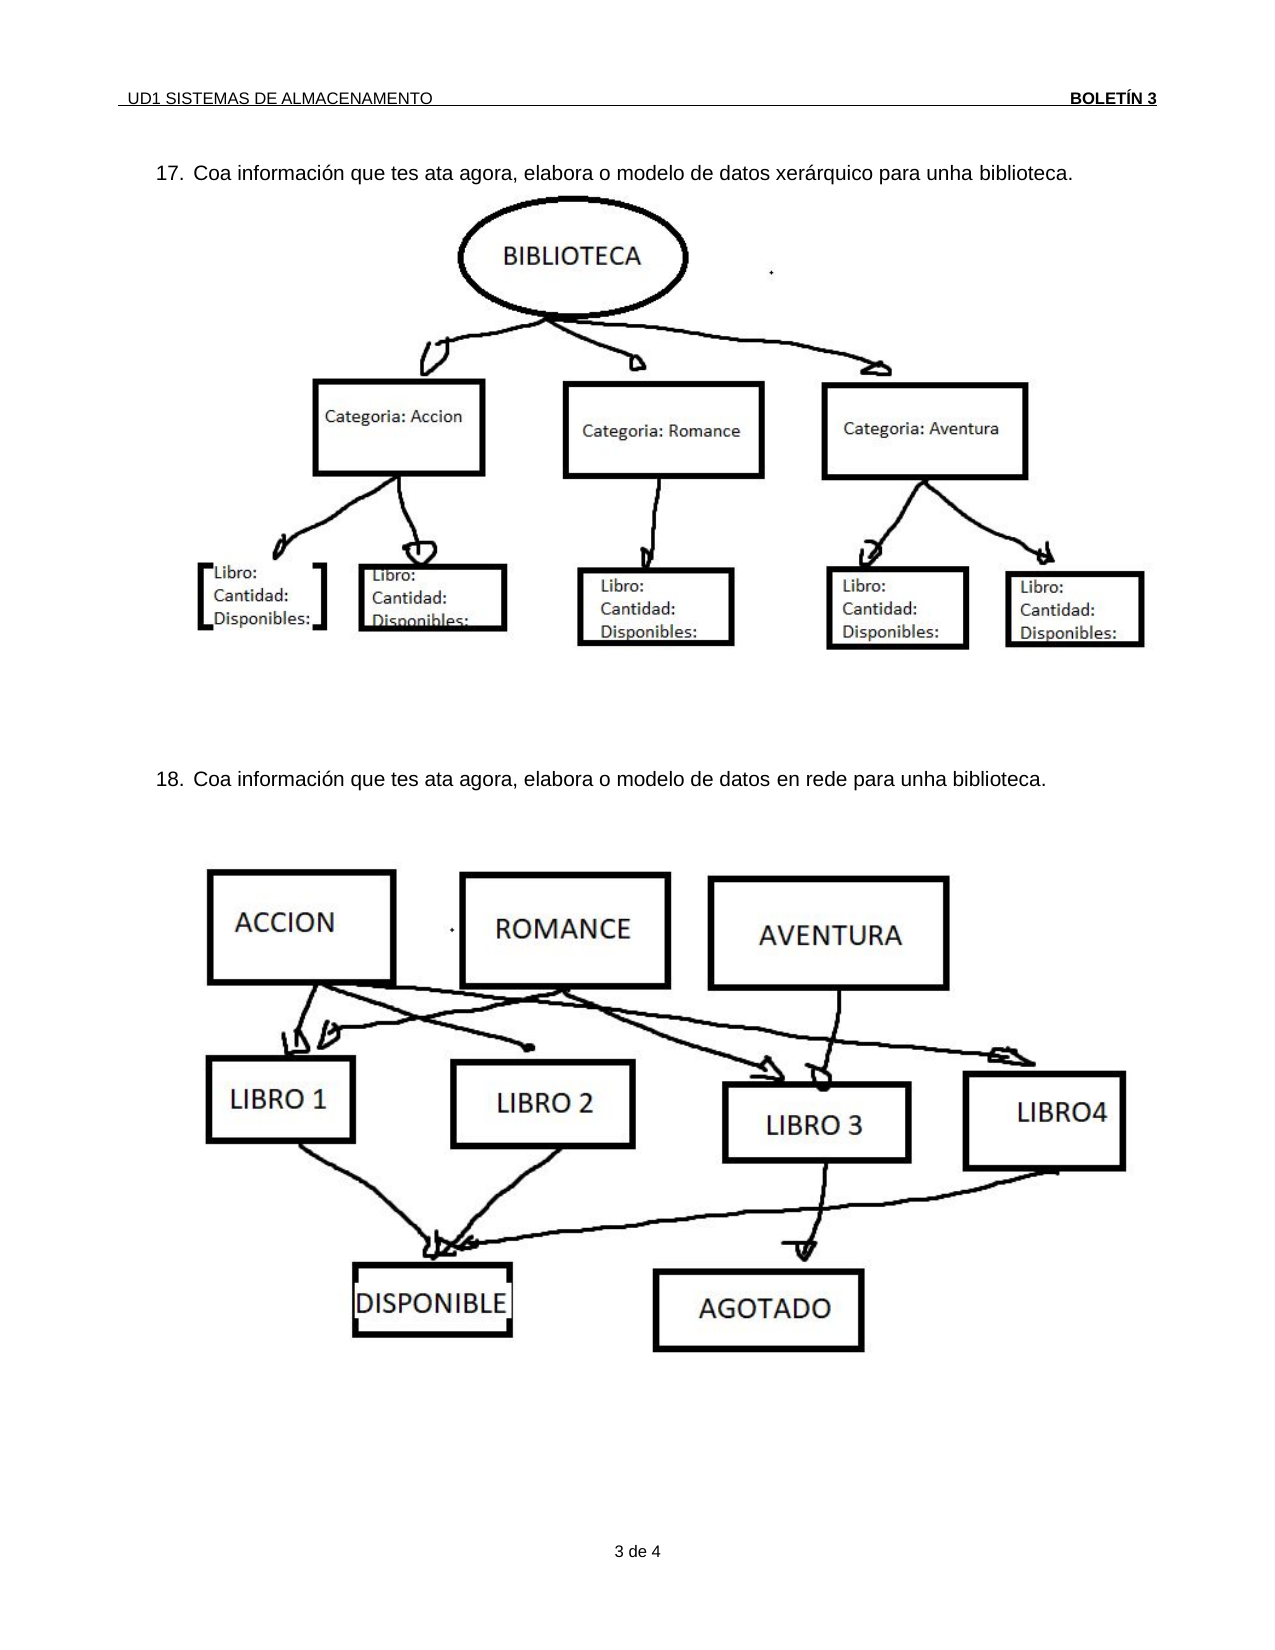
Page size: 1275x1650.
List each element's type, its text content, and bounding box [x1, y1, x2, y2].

picture [118, 185, 1176, 720]
picture [130, 830, 1189, 1389]
list Coa información que tes ata agora, elabora o modelo de datos xerárquico para unha biblioteca. [156, 161, 1176, 185]
list Coa información que tes ata agora, elabora o modelo de datos en rede para unha biblioteca. [156, 767, 1176, 791]
